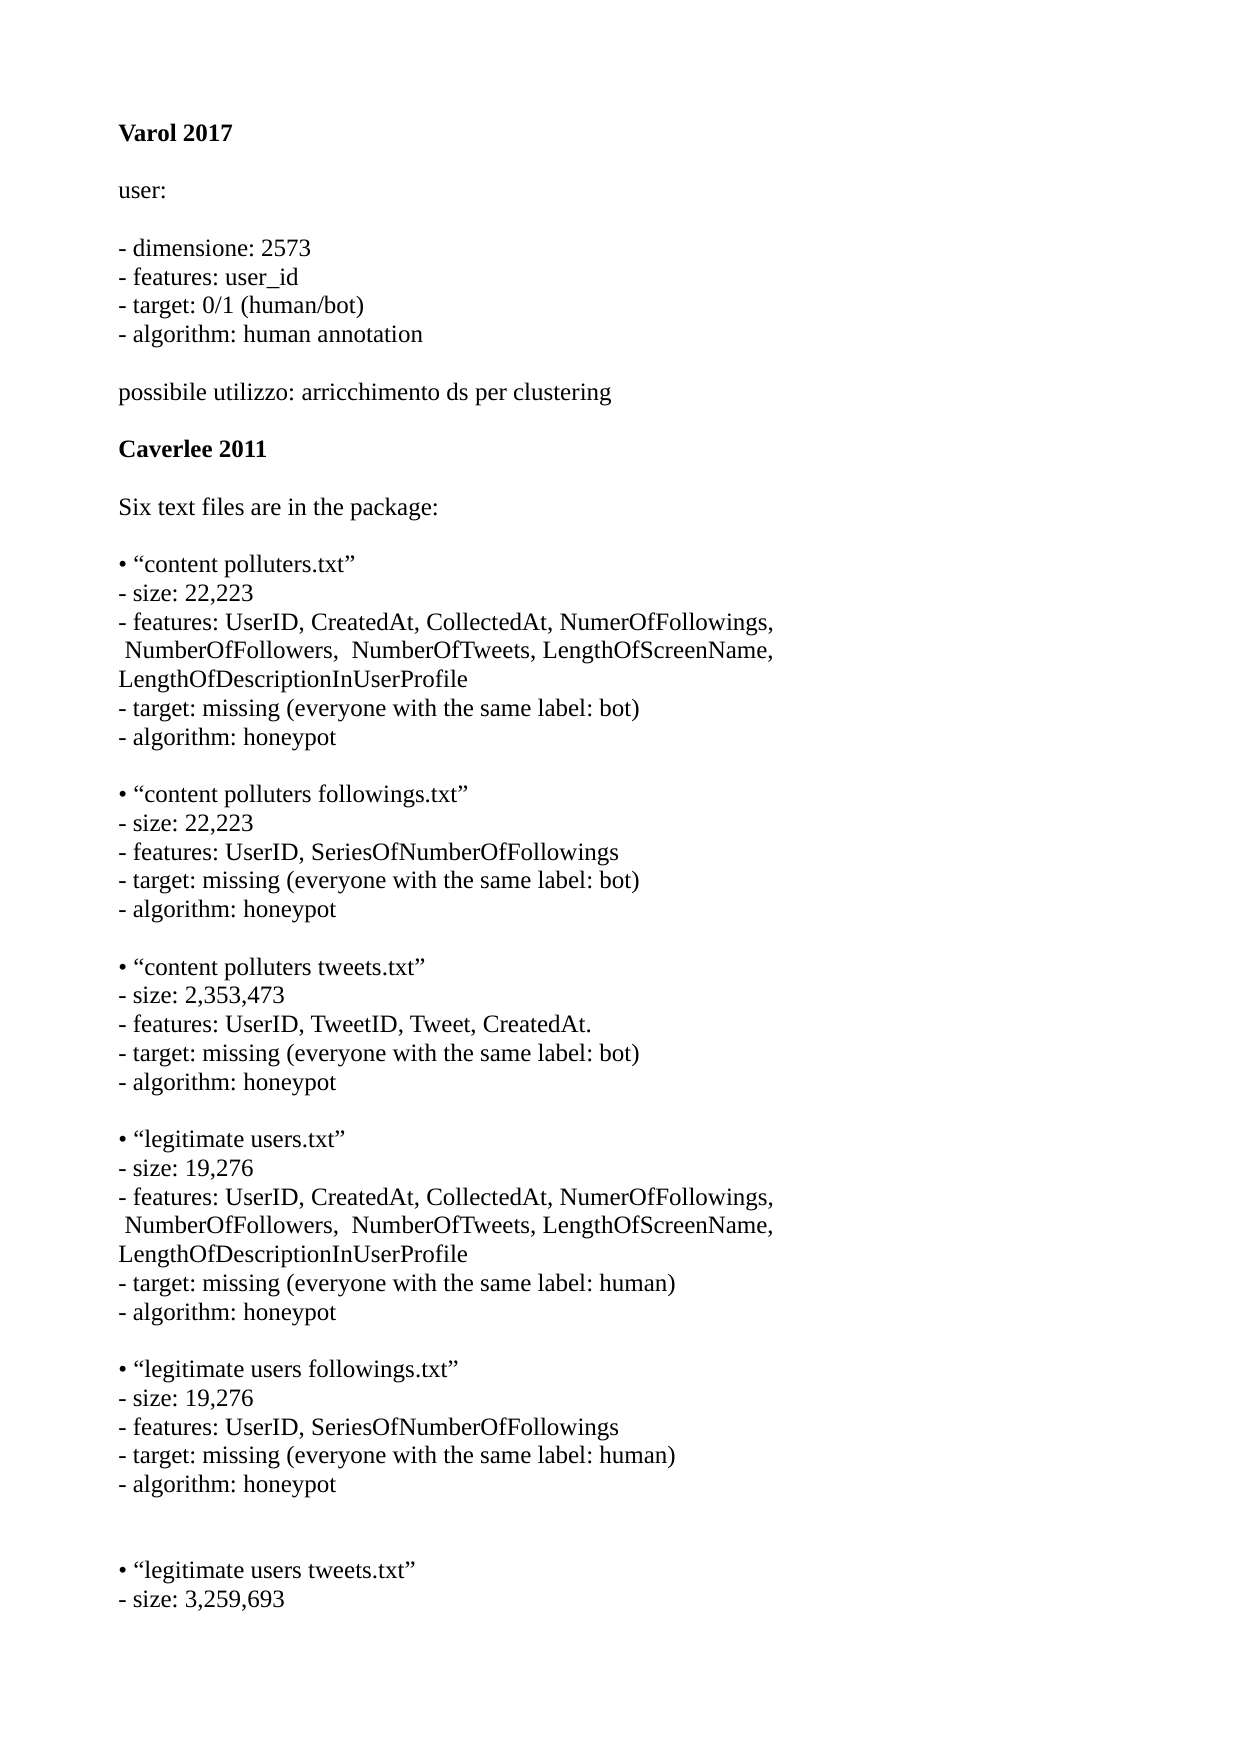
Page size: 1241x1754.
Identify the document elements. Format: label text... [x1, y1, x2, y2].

text - target: 0/1 (human/bot) [118, 291, 1122, 319]
text - size: 22,223 [118, 808, 1122, 837]
text - features: UserID, SeriesOfNumberOfFollowings [118, 837, 1122, 866]
text NumberOfFollowers, NumberOfTweets, LengthOfScreenName, [118, 1211, 1122, 1239]
text - size: 3,259,693 [118, 1584, 1122, 1613]
text Six text files are in the package: [118, 492, 1122, 521]
text NumberOfFollowers, NumberOfTweets, LengthOfScreenName, [118, 636, 1122, 664]
text - size: 19,276 [118, 1153, 1122, 1182]
text - target: missing (everyone with the same label: human) [118, 1441, 1122, 1469]
text - size: 19,276 [118, 1383, 1122, 1412]
text user: [118, 176, 1122, 204]
text - algorithm: honeypot [118, 1067, 1122, 1096]
text - target: missing (everyone with the same label: bot) [118, 693, 1122, 722]
text • “content polluters followings.txt” [118, 779, 1122, 808]
text Varol 2017 [118, 118, 1122, 147]
text - target: missing (everyone with the same label: bot) [118, 1038, 1122, 1067]
text - algorithm: honeypot [118, 1469, 1122, 1498]
text LengthOfDescriptionInUserProfile [118, 664, 1122, 693]
text - algorithm: human annotation [118, 319, 1122, 348]
text - algorithm: honeypot [118, 1297, 1122, 1326]
text - features: user_id [118, 262, 1122, 291]
text • “legitimate users tweets.txt” [118, 1556, 1122, 1584]
text - target: missing (everyone with the same label: human) [118, 1268, 1122, 1297]
text - algorithm: honeypot [118, 894, 1122, 923]
text - features: UserID, CreatedAt, CollectedAt, NumerOfFollowings, [118, 607, 1122, 636]
text Caverlee 2011 [118, 434, 1122, 463]
text - size: 2,353,473 [118, 981, 1122, 1009]
text • “content polluters.txt” [118, 549, 1122, 578]
text - features: UserID, TweetID, Tweet, CreatedAt. [118, 1009, 1122, 1038]
text - dimensione: 2573 [118, 233, 1122, 262]
text - algorithm: honeypot [118, 722, 1122, 751]
text - target: missing (everyone with the same label: bot) [118, 866, 1122, 894]
text LengthOfDescriptionInUserProfile [118, 1239, 1122, 1268]
text possibile utilizzo: arricchimento ds per clustering [118, 377, 1122, 406]
text • “legitimate users followings.txt” [118, 1354, 1122, 1383]
text - features: UserID, CreatedAt, CollectedAt, NumerOfFollowings, [118, 1182, 1122, 1211]
text - size: 22,223 [118, 578, 1122, 607]
text • “content polluters tweets.txt” [118, 952, 1122, 981]
text - features: UserID, SeriesOfNumberOfFollowings [118, 1412, 1122, 1441]
text • “legitimate users.txt” [118, 1124, 1122, 1153]
